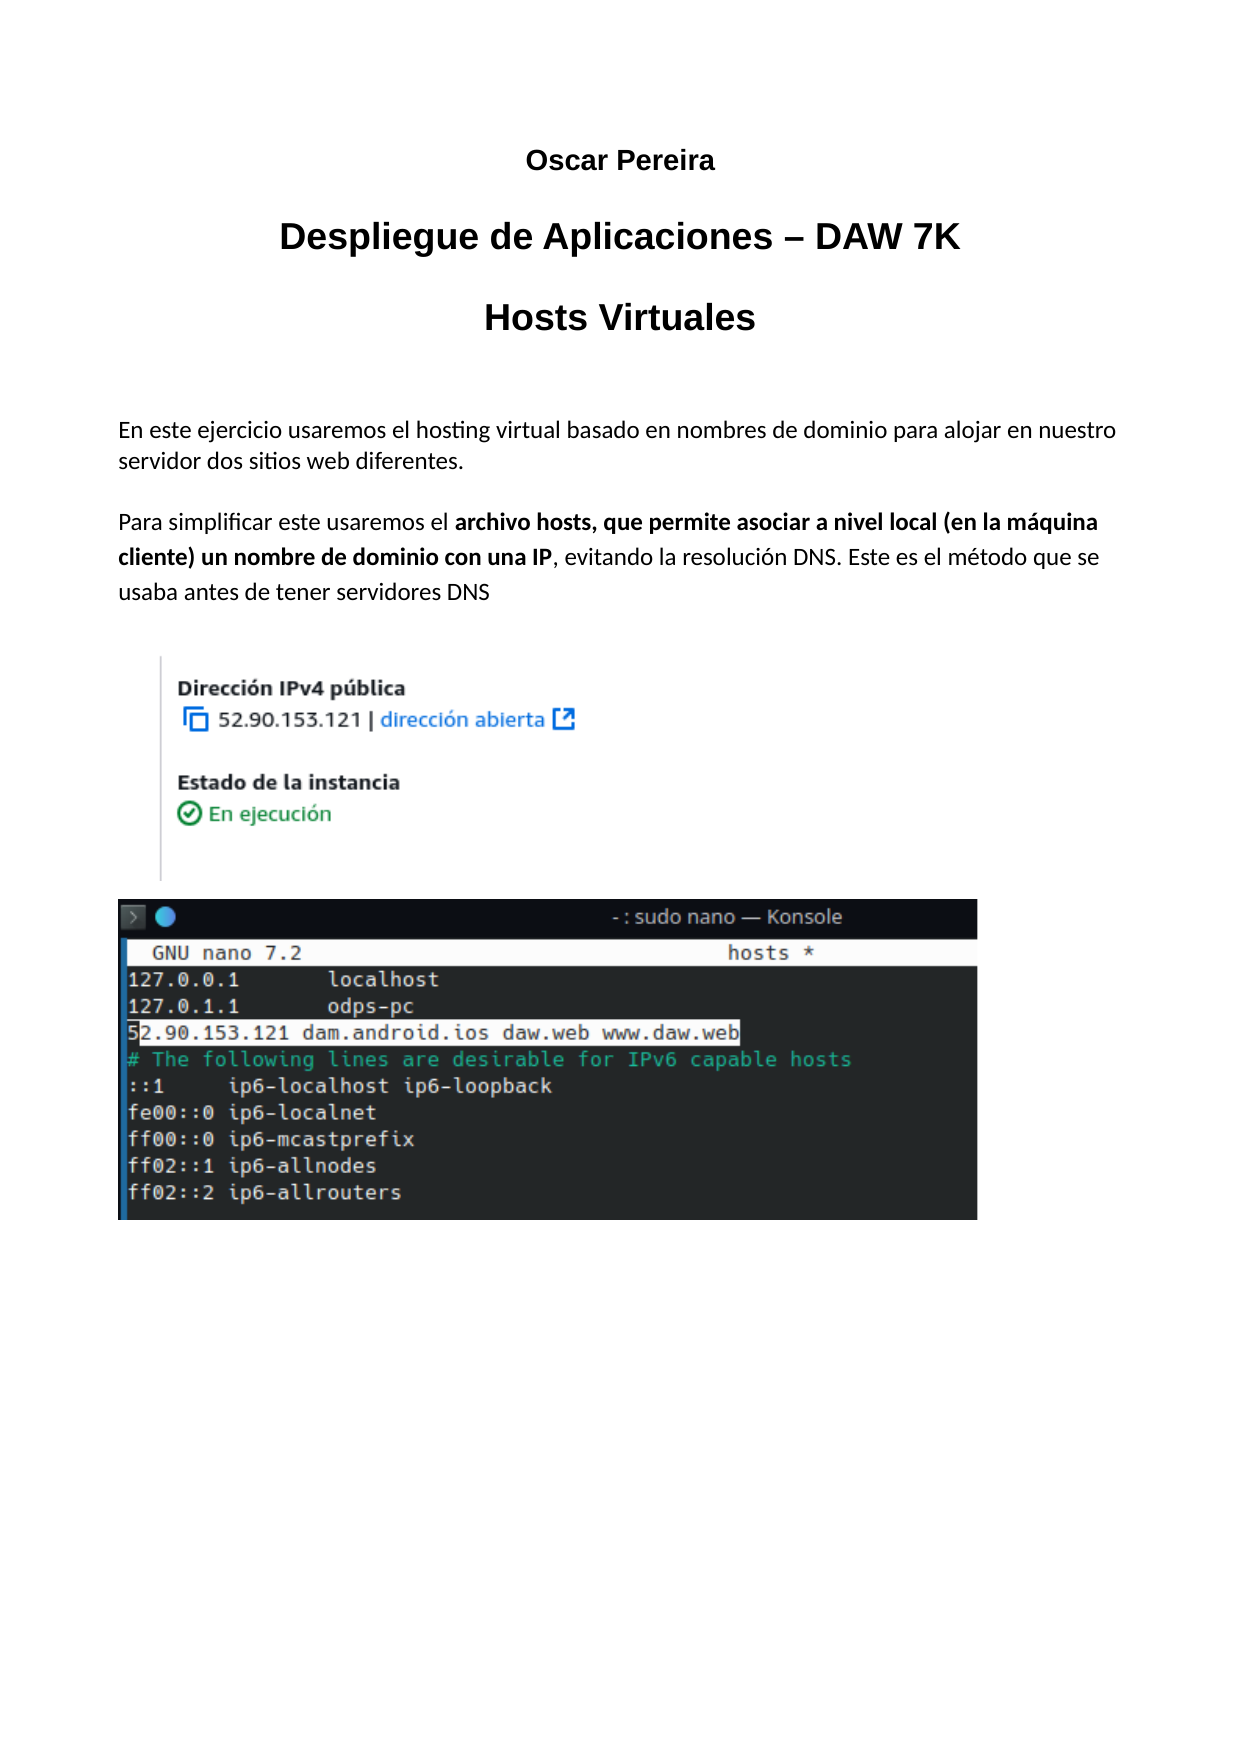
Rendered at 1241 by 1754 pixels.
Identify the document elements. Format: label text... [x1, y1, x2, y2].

picture [118, 625, 639, 881]
picture [118, 899, 978, 1220]
title Hosts Virtuales [118, 295, 1122, 338]
title Despliegue de Aplicaciones – DAW 7K [118, 214, 1122, 257]
text Para simplificar este usaremos el archivo hosts, que permite asociar a nivel local (en la máquina cliente) un nombre de dominio con una IP, evitando la resolución DNS. Este es el método que se usaba antes de tener servidores DNS [118, 506, 1122, 607]
text En este ejercicio usaremos el hosting virtual basado en nombres de dominio para alojar en nuestro servidor dos sitios web diferentes. [118, 414, 1122, 476]
title Oscar Pereira [118, 143, 1122, 177]
